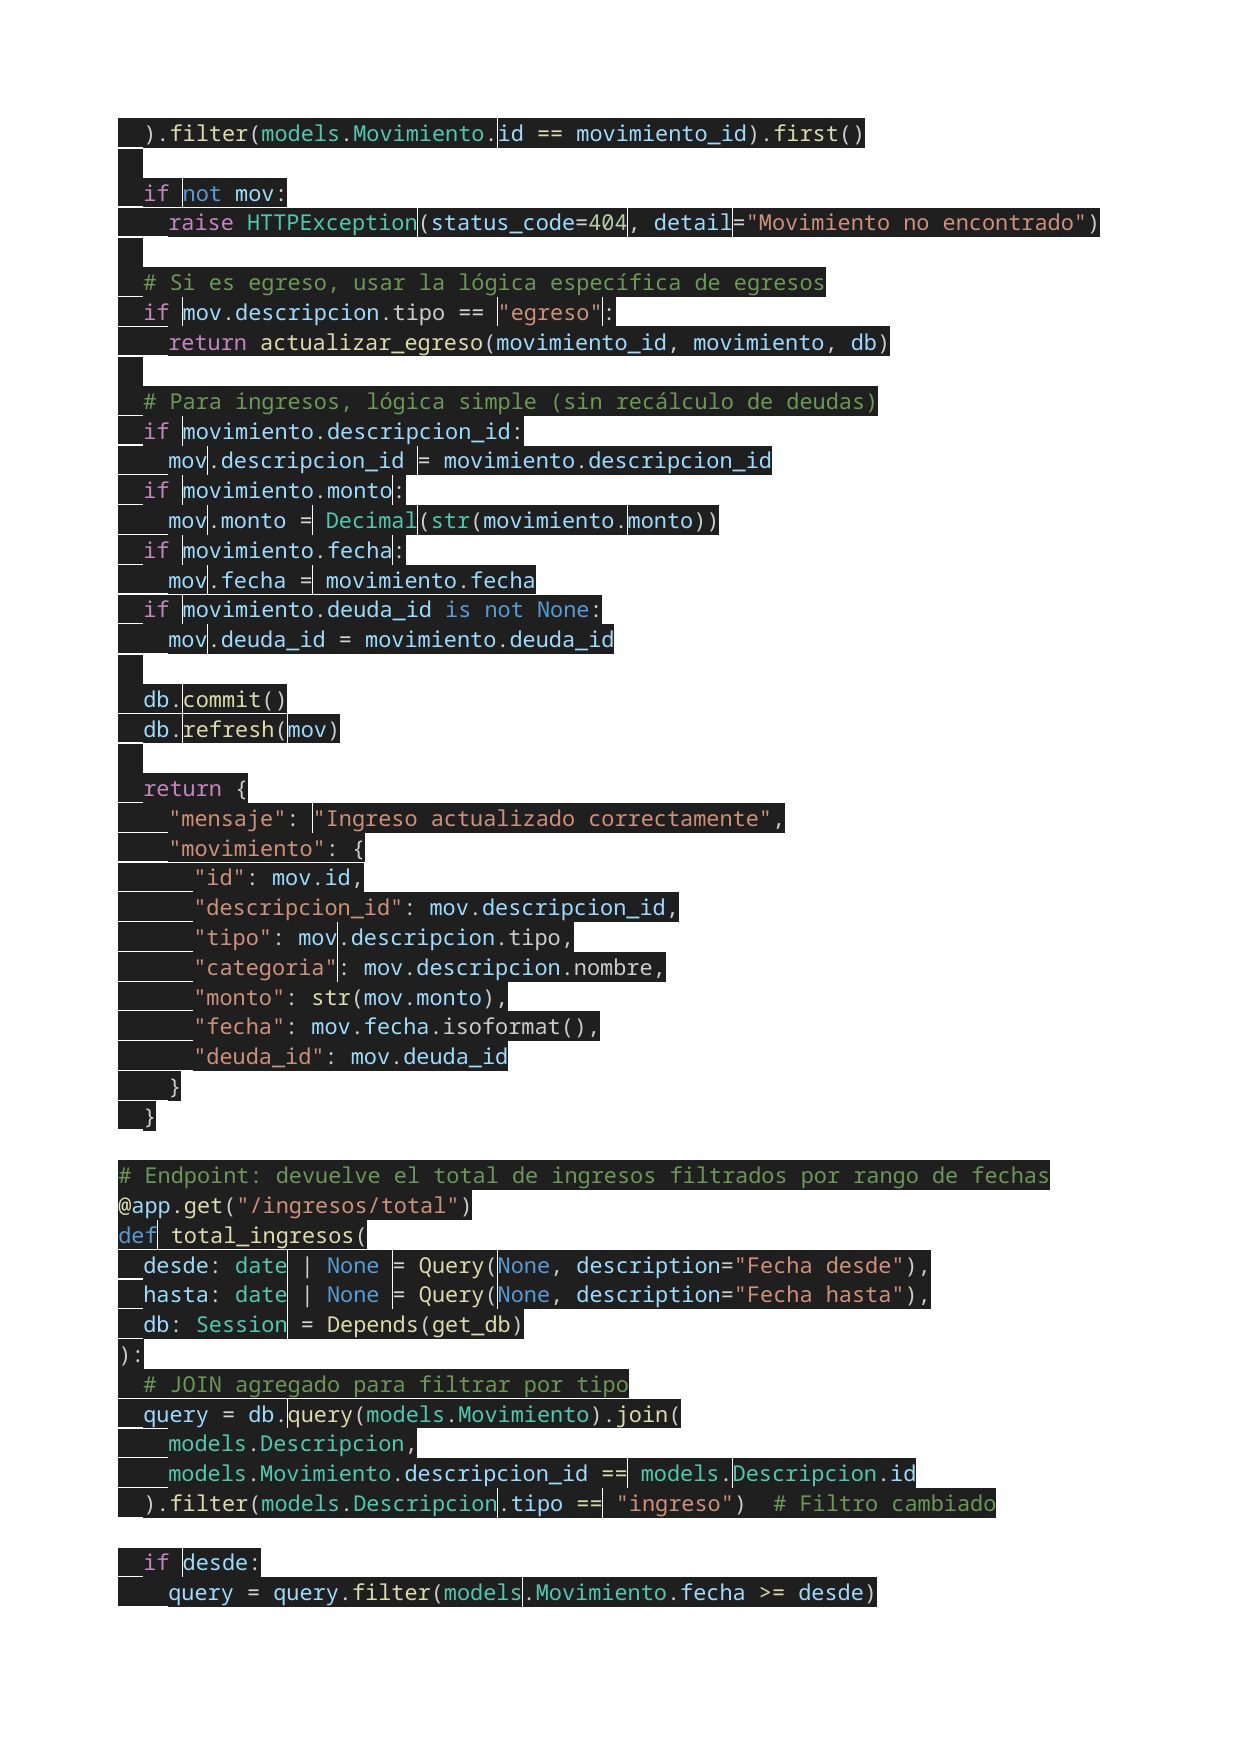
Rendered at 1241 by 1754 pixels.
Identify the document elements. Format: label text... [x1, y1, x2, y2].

text } [118, 1071, 1122, 1101]
text } [118, 1101, 1122, 1131]
text db.commit() [118, 684, 1122, 713]
text mov.descripcion_id = movimiento.descripcion_id [118, 446, 1122, 475]
text db.refresh(mov) [118, 713, 1122, 743]
text db: Session = Depends(get_db) [118, 1309, 1122, 1339]
text ).filter(models.Descripcion.tipo == "ingreso") # Filtro cambiado [118, 1488, 1122, 1518]
text "movimiento": { [118, 833, 1122, 862]
text if movimiento.descripcion_id: [118, 416, 1122, 446]
text "categoria": mov.descripcion.nombre, [118, 952, 1122, 982]
text "mensaje": "Ingreso actualizado correctamente", [118, 803, 1122, 833]
text ).filter(models.Movimiento.id == movimiento_id).first() [118, 118, 1122, 148]
text @app.get("/ingresos/total") [118, 1190, 1122, 1220]
text # Para ingresos, lógica simple (sin recálculo de deudas) [118, 386, 1122, 416]
text "tipo": mov.descripcion.tipo, [118, 922, 1122, 952]
text mov.deuda_id = movimiento.deuda_id [118, 624, 1122, 654]
text if movimiento.fecha: [118, 535, 1122, 565]
text query = db.query(models.Movimiento).join( [118, 1398, 1122, 1428]
text mov.monto = Decimal(str(movimiento.monto)) [118, 505, 1122, 535]
text "monto": str(mov.monto), [118, 982, 1122, 1011]
text if movimiento.deuda_id is not None: [118, 594, 1122, 624]
text raise HTTPException(status_code=404, detail="Movimiento no encontrado") [118, 207, 1122, 237]
text hasta: date | None = Query(None, description="Fecha hasta"), [118, 1279, 1122, 1309]
text models.Descripcion, [118, 1428, 1122, 1458]
text # JOIN agregado para filtrar por tipo [118, 1369, 1122, 1398]
text if desde: [118, 1547, 1122, 1577]
text "descripcion_id": mov.descripcion_id, [118, 892, 1122, 922]
text models.Movimiento.descripcion_id == models.Descripcion.id [118, 1458, 1122, 1488]
text desde: date | None = Query(None, description="Fecha desde"), [118, 1249, 1122, 1279]
text return { [118, 773, 1122, 803]
text if mov.descripcion.tipo == "egreso": [118, 297, 1122, 326]
text # Si es egreso, usar la lógica específica de egresos [118, 267, 1122, 297]
text "id": mov.id, [118, 862, 1122, 892]
text def total_ingresos( [118, 1220, 1122, 1249]
text if movimiento.monto: [118, 475, 1122, 505]
text mov.fecha = movimiento.fecha [118, 565, 1122, 594]
text if not mov: [118, 178, 1122, 207]
text "fecha": mov.fecha.isoformat(), [118, 1011, 1122, 1041]
text ): [118, 1339, 1122, 1369]
text # Endpoint: devuelve el total de ingresos filtrados por rango de fechas [118, 1160, 1122, 1190]
text return actualizar_egreso(movimiento_id, movimiento, db) [118, 326, 1122, 356]
text query = query.filter(models.Movimiento.fecha >= desde) [118, 1577, 1122, 1607]
text "deuda_id": mov.deuda_id [118, 1041, 1122, 1071]
